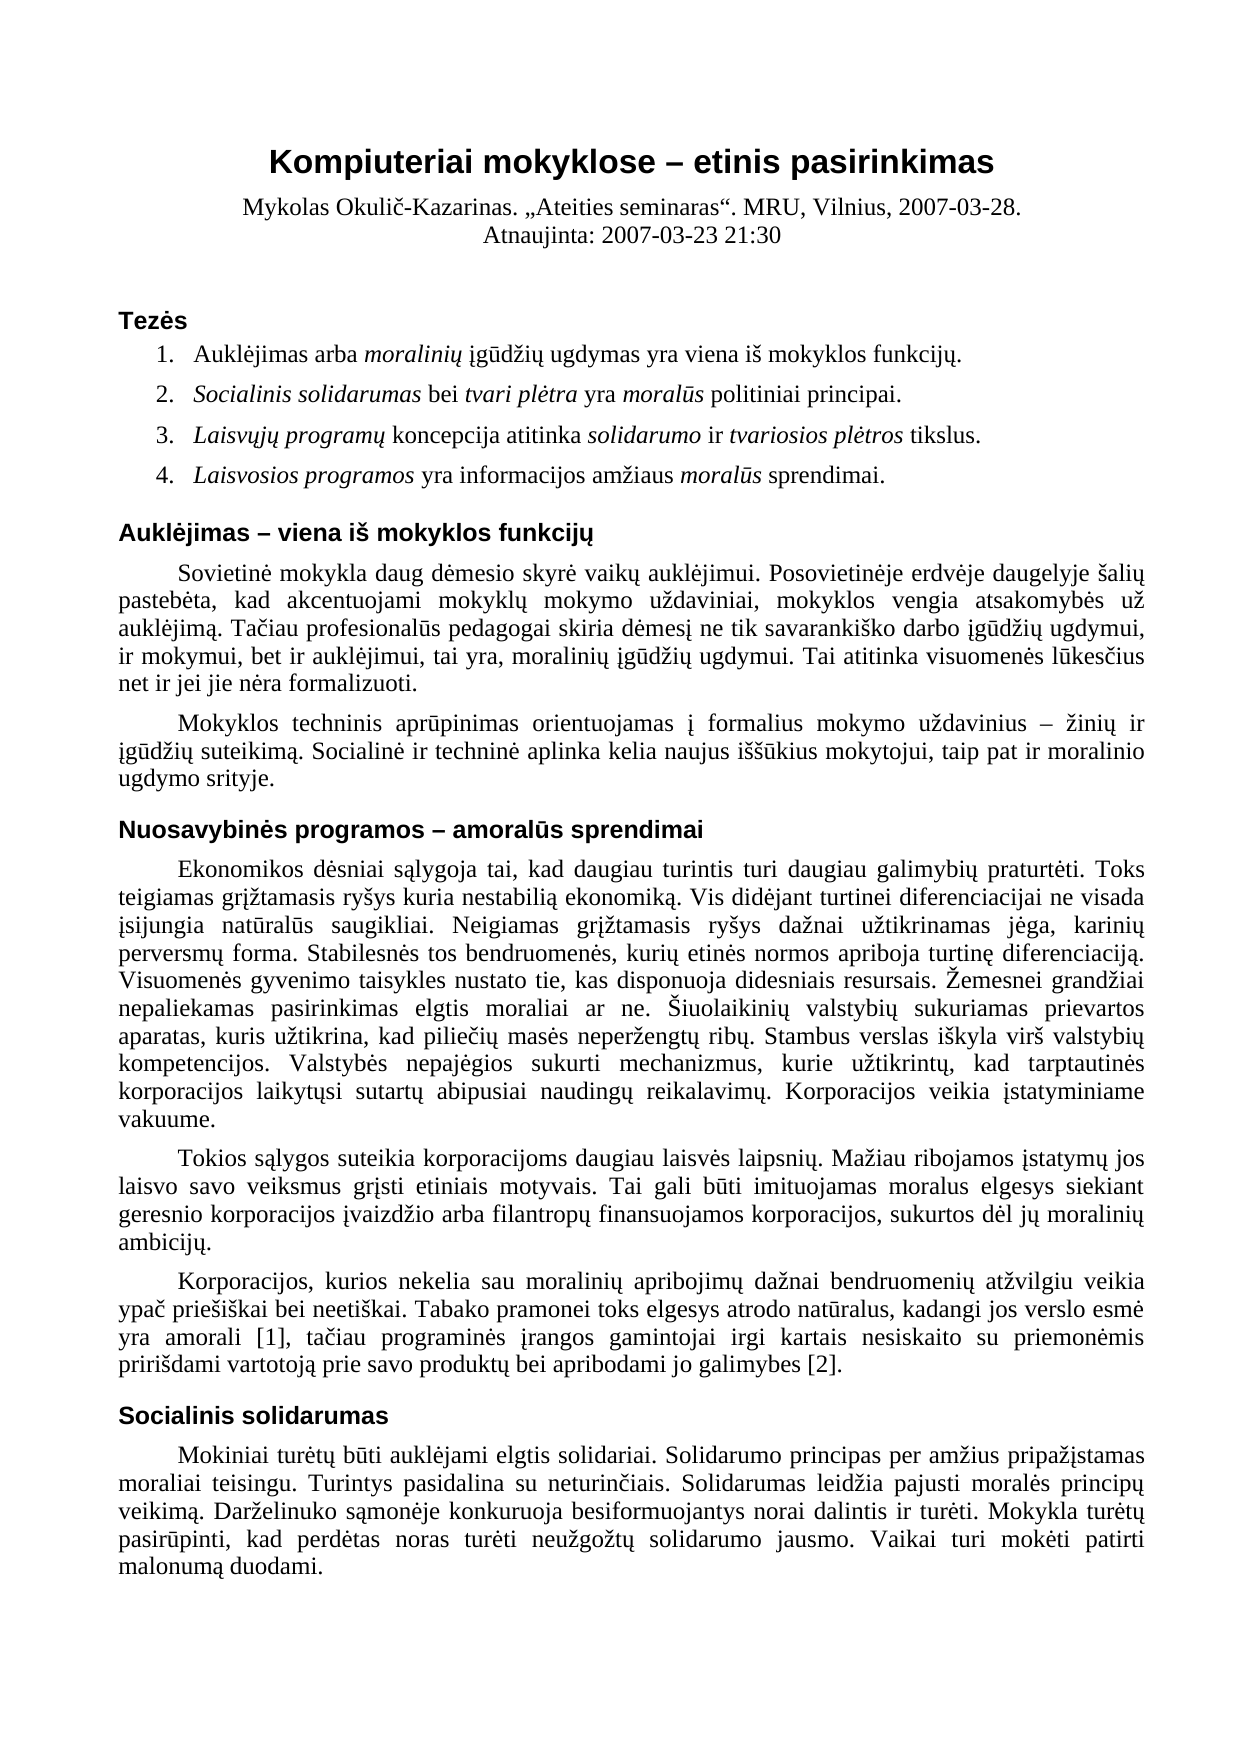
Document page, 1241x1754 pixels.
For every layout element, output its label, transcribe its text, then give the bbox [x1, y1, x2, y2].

list Laisvųjų programų koncepcija atitinka solidarumo ir tvariosios plėtros tikslus. [156, 421, 1146, 448]
text Sovietinė mokykla daug dėmesio skyrė vaikų auklėjimui. Posovietinėje erdvėje daugelyje šalių pastebėta, kad akcentuojami mokyklų mokymo uždaviniai, mokyklos vengia atsakomybės už auklėjimą. Tačiau profesionalūs pedagogai skiria dėmesį ne tik savarankiško darbo įgūdžių ugdymui, ir mokymui, bet ir auklėjimui, tai yra, moralinių įgūdžių ugdymui. Tai atitinka visuomenės lūkesčius net ir jei jie nėra formalizuoti. [118, 559, 1146, 697]
list Auklėjimas arba moralinių įgūdžių ugdymas yra viena iš mokyklos funkcijų. [156, 340, 1146, 368]
subtitle Nuosavybinės programos – amoralūs sprendimai [118, 816, 1146, 844]
text Korporacijos, kurios nekelia sau moralinių apribojimų dažnai bendruomenių atžvilgiu veikia ypač priešiškai bei neetiškai. Tabako pramonei toks elgesys atrodo natūralus, kadangi jos verslo esmė yra amorali [1], tačiau programinės įrangos gamintojai irgi kartais nesiskaito su priemonėmis pririšdami vartotoją prie savo produktų bei apribodami jo galimybes [2]. [118, 1267, 1146, 1378]
text Atnaujinta: 2007-03-23 21:30 [118, 221, 1146, 248]
text Ekonomikos dėsniai sąlygoja tai, kad daugiau turintis turi daugiau galimybių praturtėti. Toks teigiamas grįžtamasis ryšys kuria nestabilią ekonomiką. Vis didėjant turtinei diferenciacijai ne visada įsijungia natūralūs saugikliai. Neigiamas grįžtamasis ryšys dažnai užtikrinamas jėga, karinių perversmų forma. Stabilesnės tos bendruomenės, kurių etinės normos apriboja turtinę diferenciaciją. Visuomenės gyvenimo taisykles nustato tie, kas disponuoja didesniais resursais. Žemesnei grandžiai nepaliekamas pasirinkimas elgtis moraliai ar ne. Šiuolaikinių valstybių sukuriamas prievartos aparatas, kuris užtikrina, kad piliečių masės neperžengtų ribų. Stambus verslas iškyla virš valstybių kompetencijos. Valstybės nepajėgios sukurti mechanizmus, kurie užtikrintų, kad tarptautinės korporacijos laikytųsi sutartų abipusiai naudingų reikalavimų. Korporacijos veikia įstatyminiame vakuume. [118, 856, 1146, 1133]
subtitle Auklėjimas – viena iš mokyklos funkcijų [118, 519, 1146, 547]
text Mokiniai turėtų būti auklėjami elgtis solidariai. Solidarumo principas per amžius pripažįstamas moraliai teisingu. Turintys pasidalina su neturinčiais. Solidarumas leidžia pajusti moralės principų veikimą. Darželinuko sąmonėje konkuruoja besiformuojantys norai dalintis ir turėti. Mokykla turėtų pasirūpinti, kad perdėtas noras turėti neužgožtų solidarumo jausmo. Vaikai turi mokėti patirti malonumą duodami. [118, 1442, 1146, 1580]
list Socialinis solidarumas bei tvari plėtra yra moralūs politiniai principai. [156, 381, 1146, 408]
text Tokios sąlygos suteikia korporacijoms daugiau laisvės laipsnių. Mažiau ribojamos įstatymų jos laisvo savo veiksmus grįsti etiniais motyvais. Tai gali būti imituojamas moralus elgesys siekiant geresnio korporacijos įvaizdžio arba filantropų finansuojamos korporacijos, sukurtos dėl jų moralinių ambicijų. [118, 1144, 1146, 1255]
subtitle Tezės [118, 306, 1146, 334]
text Mokyklos techninis aprūpinimas orientuojamas į formalius mokymo uždavinius – žinių ir įgūdžių suteikimą. Socialinė ir techninė aplinka kelia naujus iššūkius mokytojui, taip pat ir moralinio ugdymo srityje. [118, 709, 1146, 792]
subtitle Kompiuteriai mokyklose – etinis pasirinkimas [118, 143, 1146, 181]
text Mykolas Okulič-Kazarinas. „Ateities seminaras“. MRU, Vilnius, 2007-03-28. [118, 193, 1146, 221]
subtitle Socialinis solidarumas [118, 1402, 1146, 1430]
list Laisvosios programos yra informacijos amžiaus moralūs sprendimai. [156, 461, 1146, 489]
